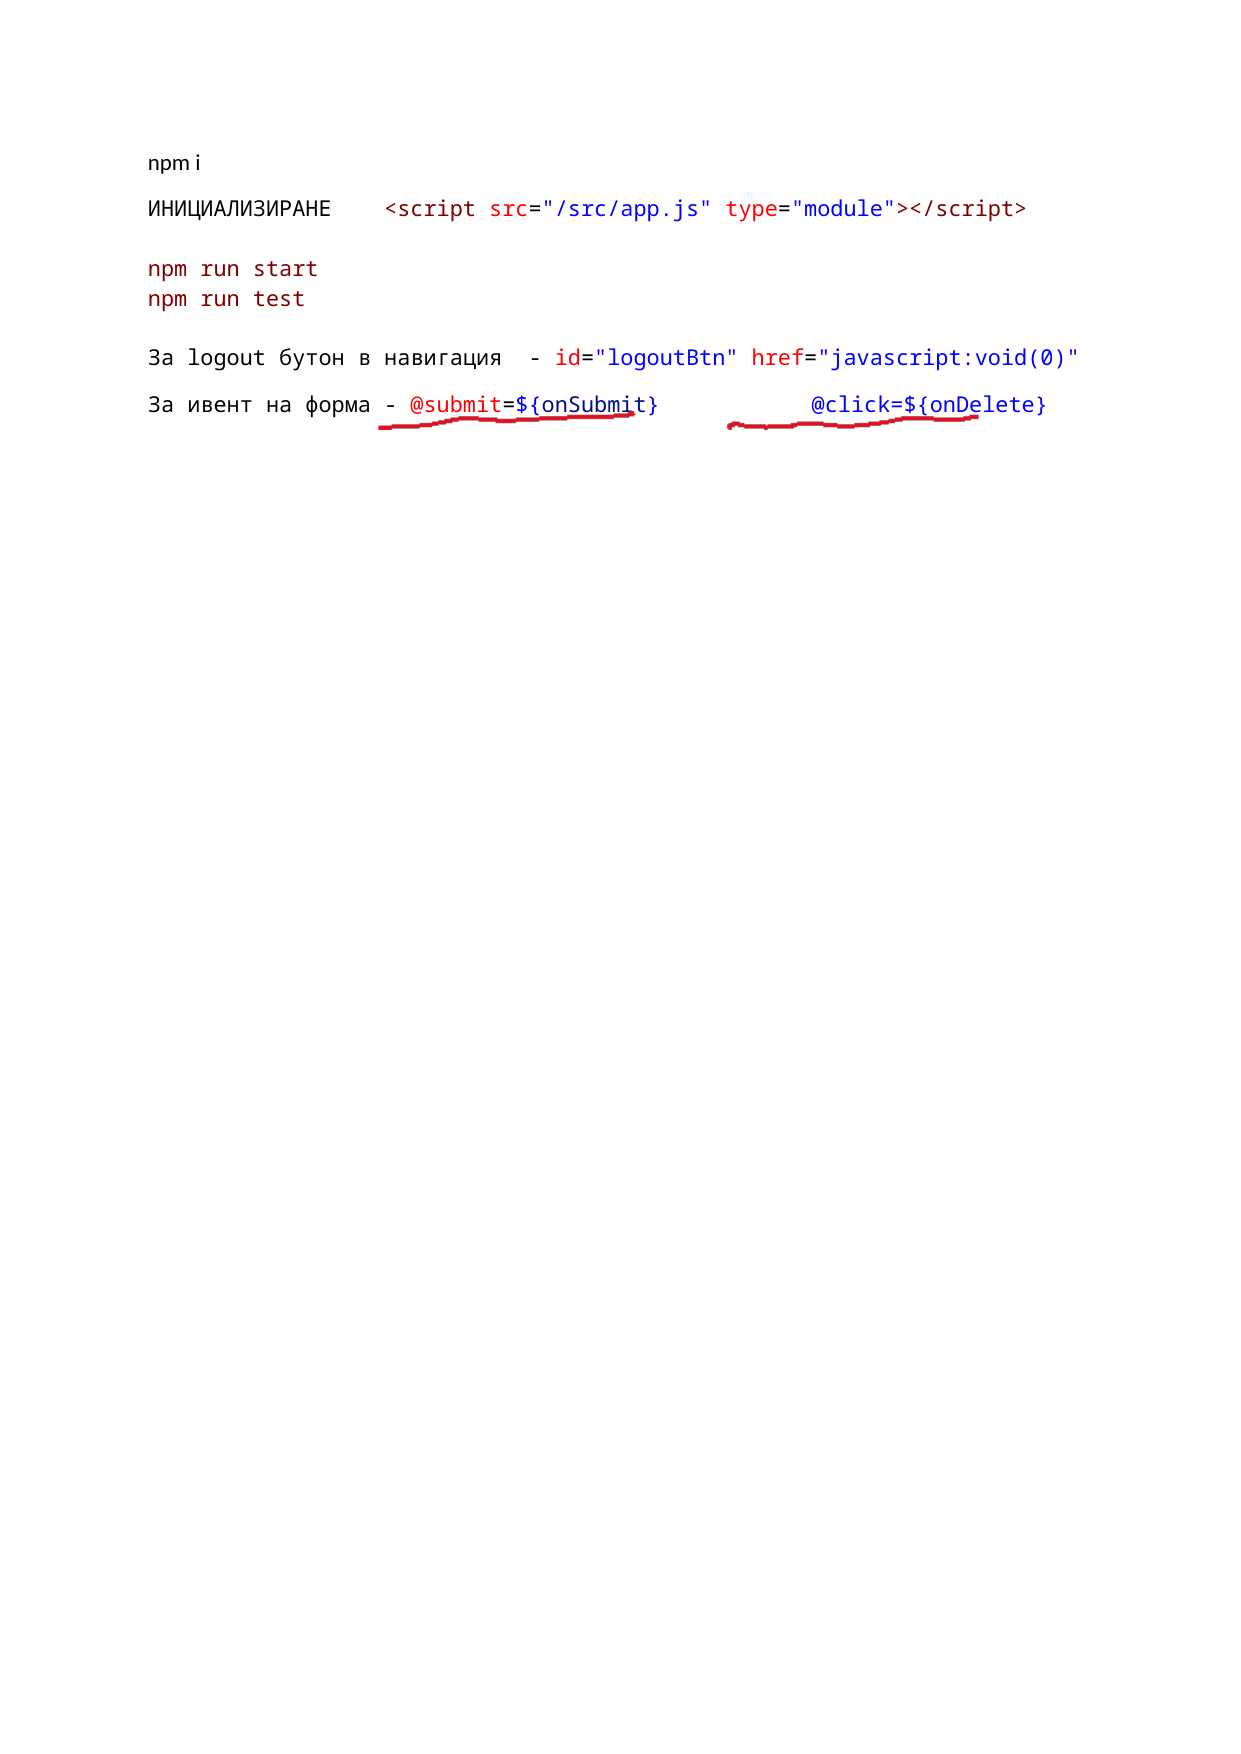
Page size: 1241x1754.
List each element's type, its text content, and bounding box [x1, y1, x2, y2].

text npm run start [148, 253, 1093, 283]
text npm i [148, 148, 1093, 176]
text За logout бутон в навигация - id="logoutBtn" href="javascript:void(0)" [148, 342, 1093, 372]
text npm run test [148, 283, 1093, 312]
text ИНИЦИАЛИЗИРАНЕ <script src="/src/app.js" type="module"></script> [148, 193, 1093, 223]
text За ивент на форма - @submit=${onSubmit} @click=${onDelete} [148, 389, 1093, 418]
